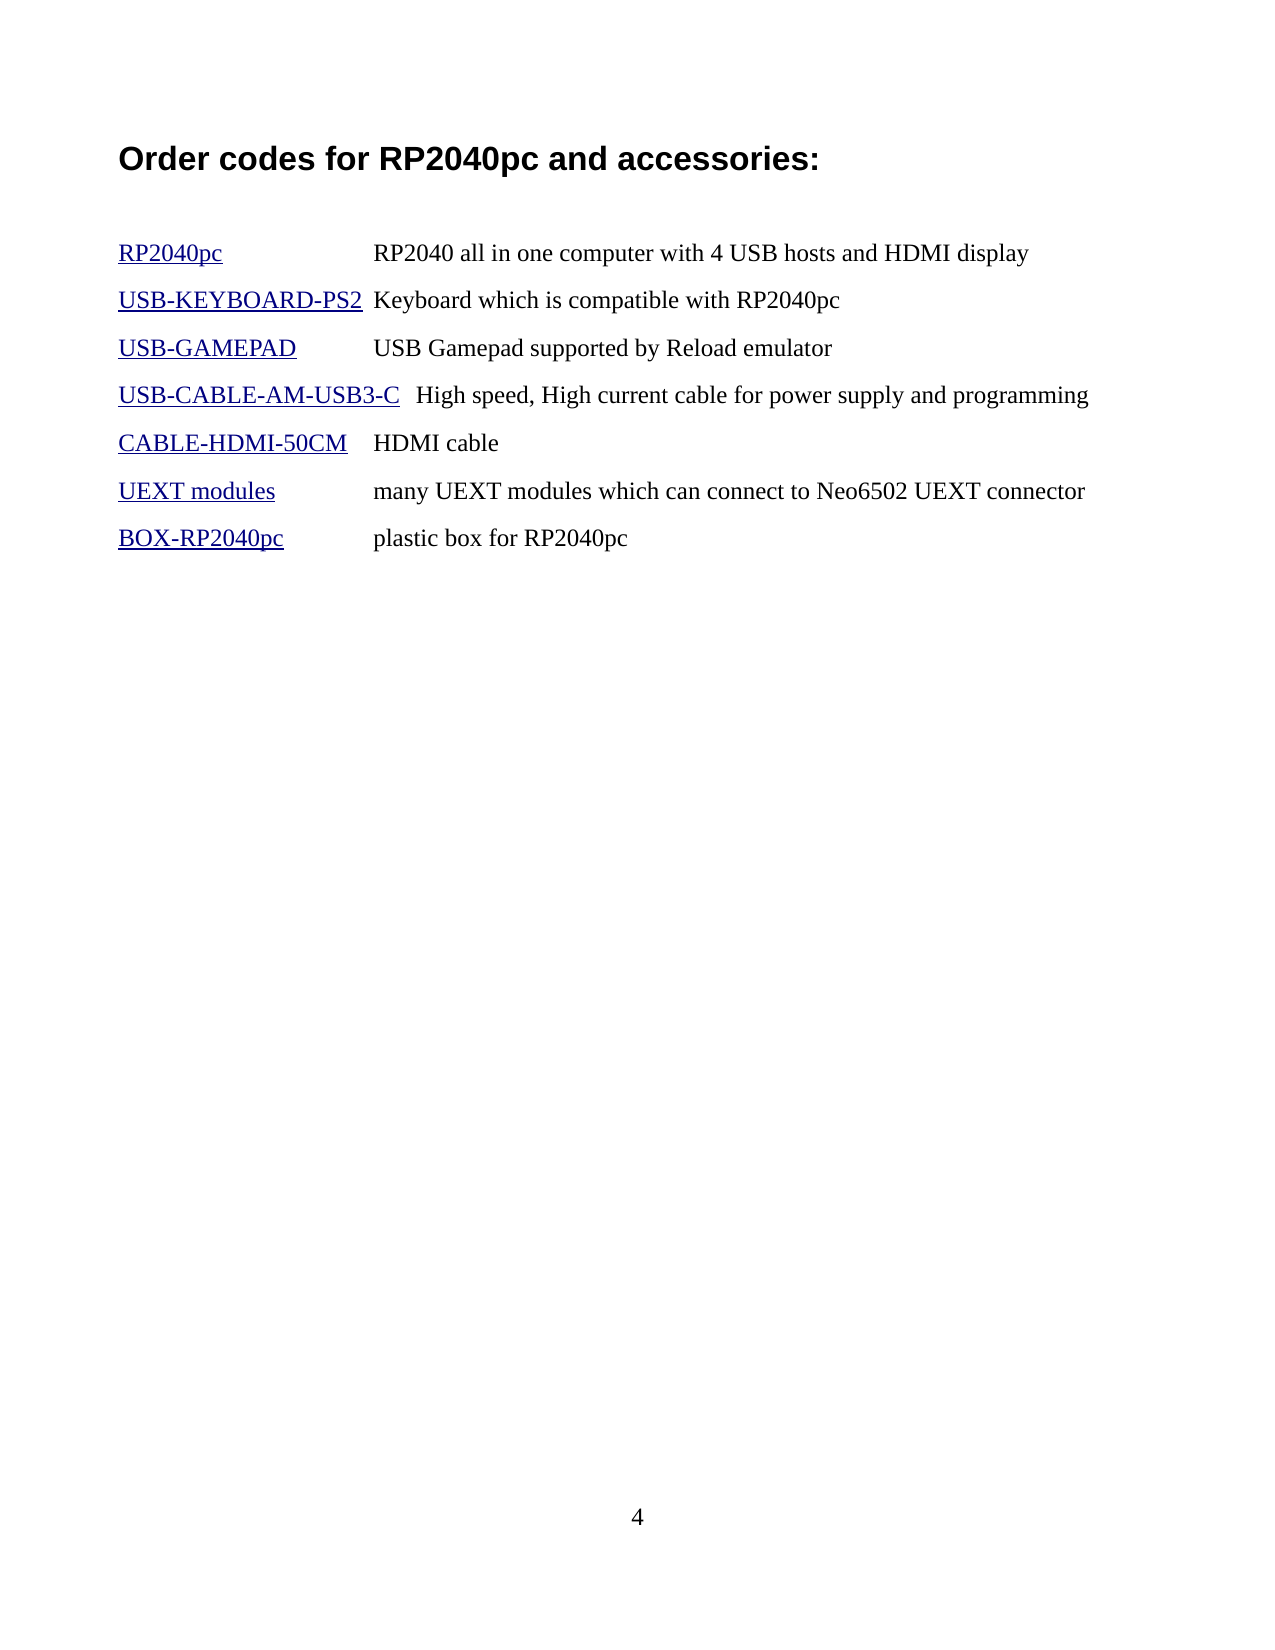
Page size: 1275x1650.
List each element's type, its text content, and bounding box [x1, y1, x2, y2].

text RP2040pc RP2040 all in one computer with 4 USB hosts and HDMI display [118, 238, 1157, 266]
text USB-KEYBOARD-PS2 Keyboard which is compatible with RP2040pc [118, 285, 1157, 314]
text USB-CABLE-AM-USB3-C High speed, High current cable for power supply and programming [118, 381, 1157, 409]
text CABLE-HDMI-50CM HDMI cable [118, 428, 1157, 457]
subtitle Order codes for RP2040pc and accessories: [118, 139, 1157, 178]
text USB-GAMEPAD USB Gamepad supported by Reload emulator [118, 333, 1157, 362]
text UEXT modules many UEXT modules which can connect to Neo6502 UEXT connector [118, 476, 1157, 504]
text BOX-RP2040pc plastic box for RP2040pc [118, 523, 1157, 552]
